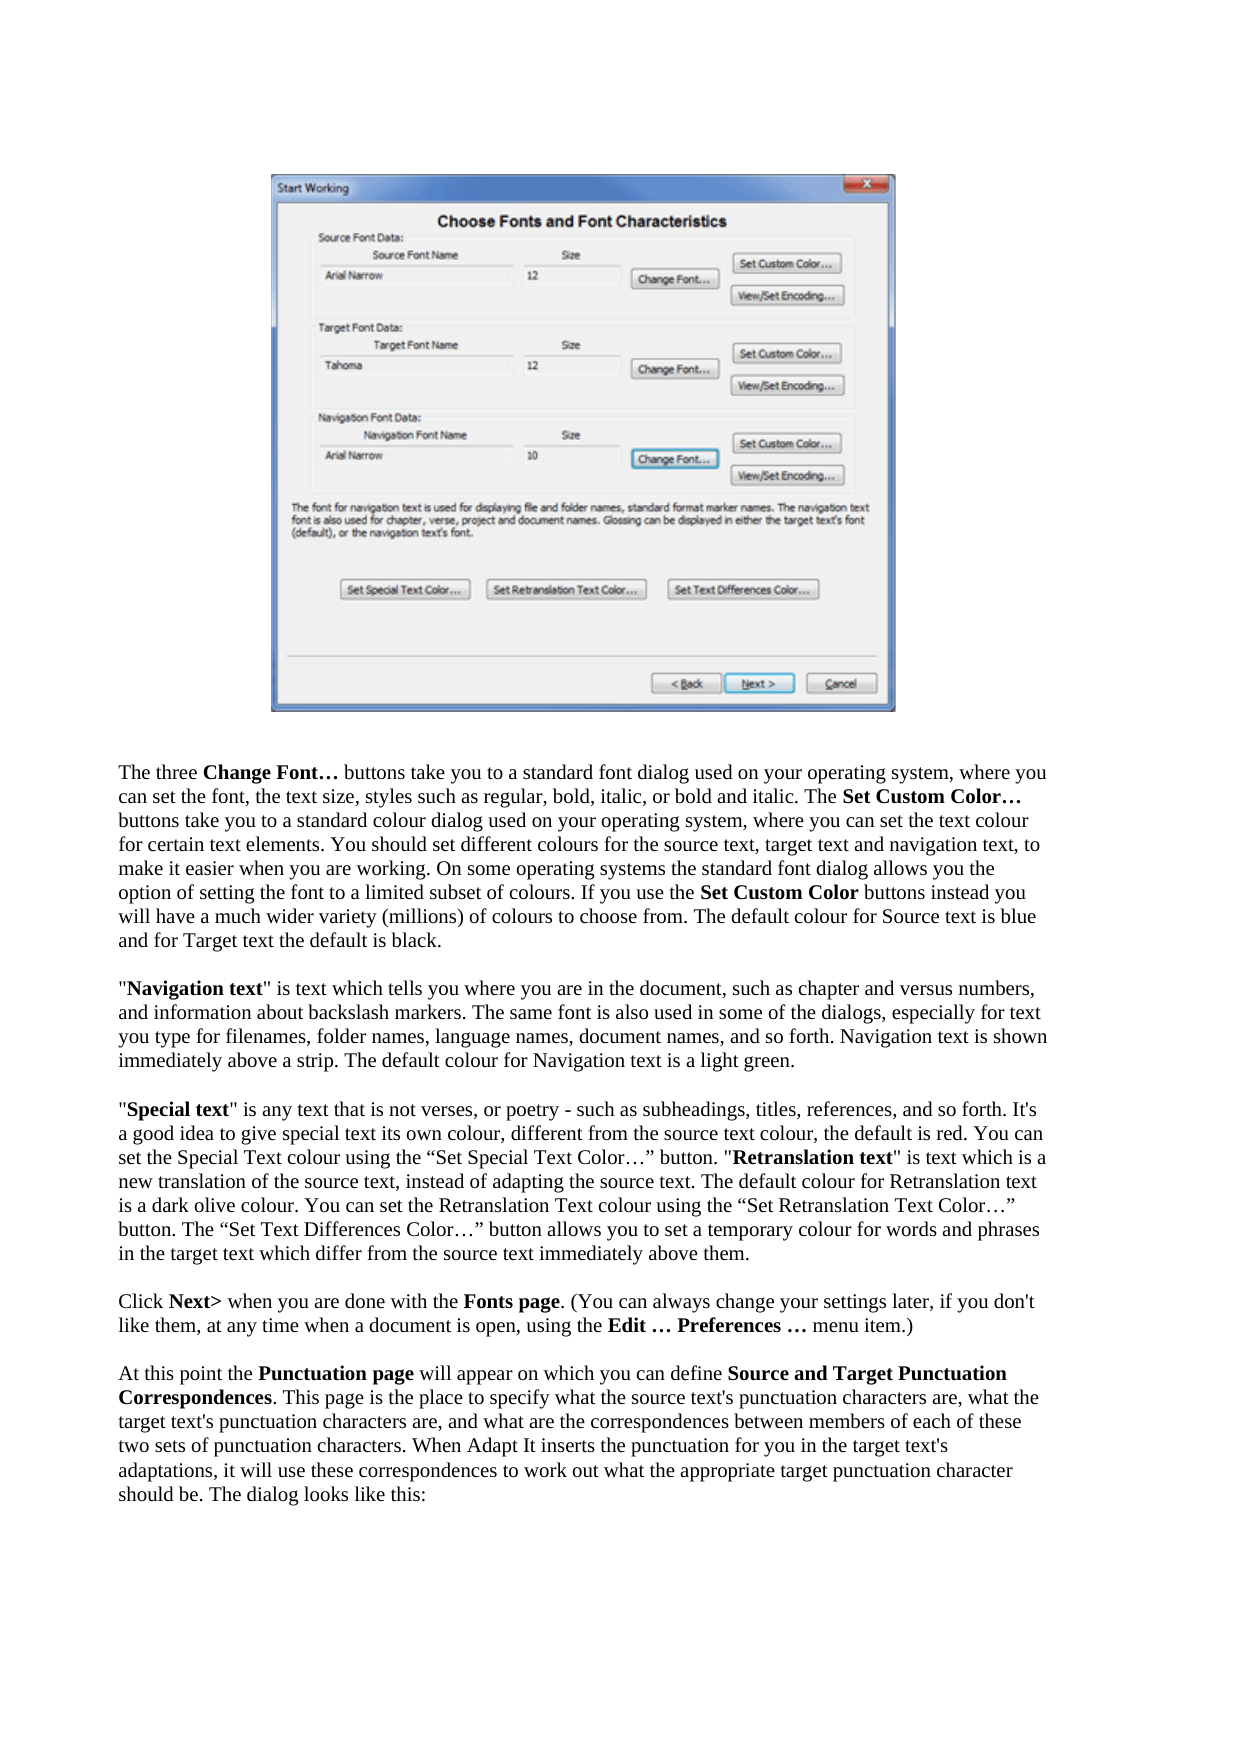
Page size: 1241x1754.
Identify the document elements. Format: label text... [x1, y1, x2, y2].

text The three Change Font… buttons take you to a standard font dialog used on your operating system, where you can set the font, the text size, styles such as regular, bold, italic, or bold and italic. The Set Custom Color… buttons take you to a standard colour dialog used on your operating system, where you can set the text colour for certain text elements. You should set different colours for the source text, target text and navigation text, to make it easier when you are working. On some operating systems the standard font dialog allows you the option of setting the font to a limited subset of colours. If you use the Set Custom Color buttons instead you will have a much wider variety (millions) of colours to choose from. The default colour for Source text is blue and for Target text the default is black. [118, 760, 1048, 952]
text "Navigation text" is text which tells you where you are in the document, such as chapter and versus numbers, and information about backslash markers. The same font is also used in some of the dialogs, especially for text you type for filenames, folder names, language names, document names, and so forth. Navigation text is shown immediately above a strip. The default colour for Navigation text is a light green. [118, 976, 1048, 1072]
text "Special text" is any text that is not verses, or poetry - such as subheadings, titles, references, and so forth. It's a good idea to give special text its own colour, different from the source text colour, the default is red. You can set the Special Text colour using the “Set Special Text Color…” button. "Retranslation text" is text which is a new translation of the source text, instead of adapting the source text. The default colour for Retranslation text is a dark olive colour. You can set the Retranslation Text colour using the “Set Retranslation Text Color…” button. The “Set Text Differences Color…” button allows you to set a temporary colour for words and phrases in the target text which differ from the source text immediately above them. [118, 1097, 1048, 1265]
text At this point the Punctuation page will appear on which you can define Source and Target Punctuation Correspondences. This page is the place to specify what the source text's punctuation characters are, what the target text's punctuation characters are, and what are the correspondences between members of each of these two sets of punctuation characters. When Adapt It inserts the punctuation for you in the target text's adaptations, it will use these correspondences to work out what the appropriate target punctuation character should be. The dialog looks like this: [118, 1361, 1048, 1506]
picture [271, 174, 896, 712]
text Click Next> when you are done with the Fonts page. (You can always change your settings later, if you don't like them, at any time when a document is open, using the Edit … Preferences … menu item.) [118, 1289, 1048, 1337]
